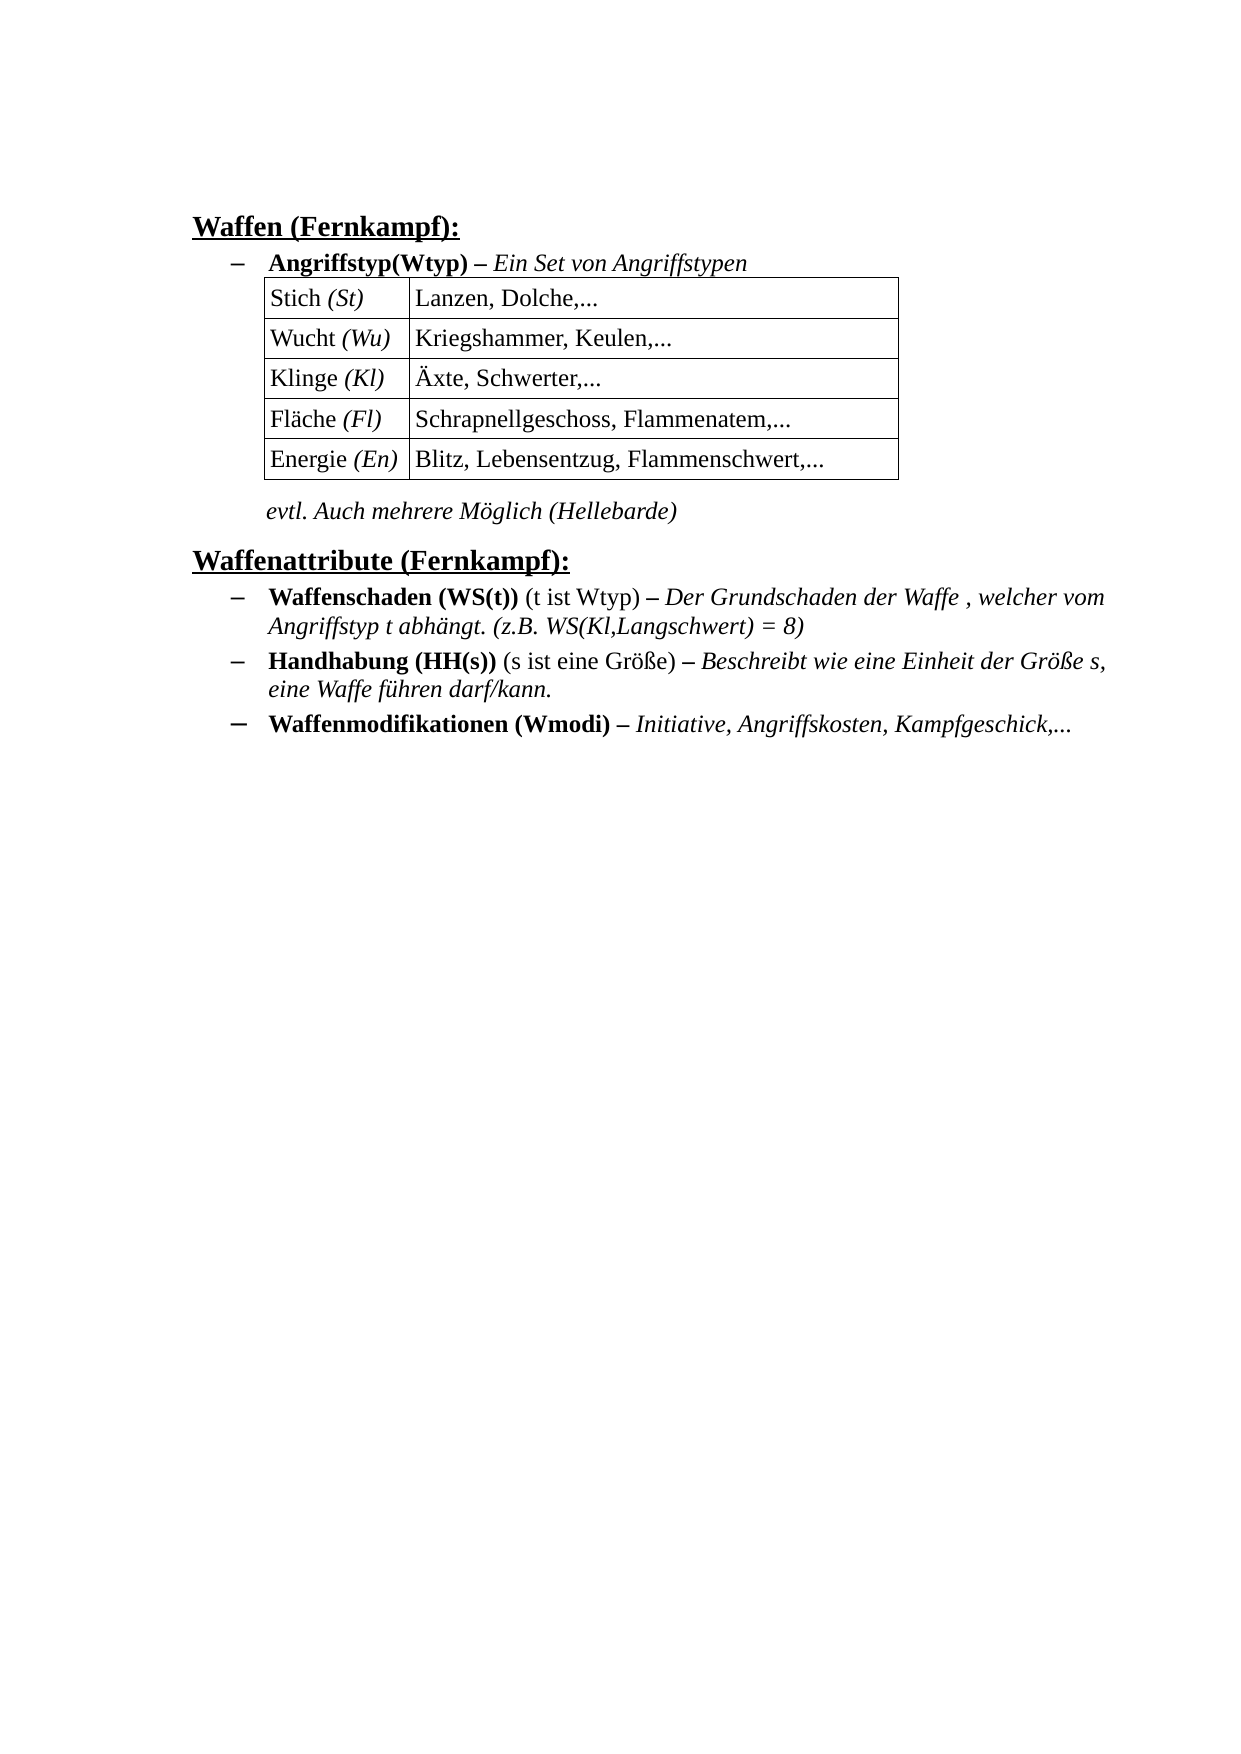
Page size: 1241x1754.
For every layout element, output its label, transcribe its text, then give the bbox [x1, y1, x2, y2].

table_cell Klinge (Kl) [265, 359, 409, 398]
text evtl. Auch mehrere Möglich (Hellebarde) [118, 496, 1122, 525]
list Angriffstyp(Wtyp) – Ein Set von Angriffstypen [231, 248, 1122, 277]
list Handhabung (HH(s)) (s ist eine Größe) – Beschreibt wie eine Einheit der Größe s, eine Waffe führen darf/kann. [231, 646, 1122, 703]
table_cell Fläche (Fl) [265, 399, 409, 438]
list Waffenmodifikationen (Wmodi) – Initiative, Angriffskosten, Kampfgeschick,... [231, 709, 1122, 739]
table_cell Schrapnellgeschoss, Flammenatem,... [410, 399, 898, 438]
text Waffen (Fernkampf): [118, 209, 1122, 242]
table_header Lanzen, Dolche,... [410, 278, 898, 317]
table_cell Äxte, Schwerter,... [410, 359, 898, 398]
table_cell Kriegshammer, Keulen,... [410, 319, 898, 358]
text Waffenattribute (Fernkampf): [118, 543, 1122, 576]
table_cell Energie (En) [265, 439, 409, 479]
table_header Stich (St) [265, 278, 409, 317]
table_cell Blitz, Lebensentzug, Flammenschwert,... [410, 439, 898, 479]
list Waffenschaden (WS(t)) (t ist Wtyp) – Der Grundschaden der Waffe , welcher vom Angriffstyp t abhängt. (z.B. WS(Kl,Langschwert) = 8) [231, 582, 1122, 640]
table_cell Wucht (Wu) [265, 319, 409, 358]
